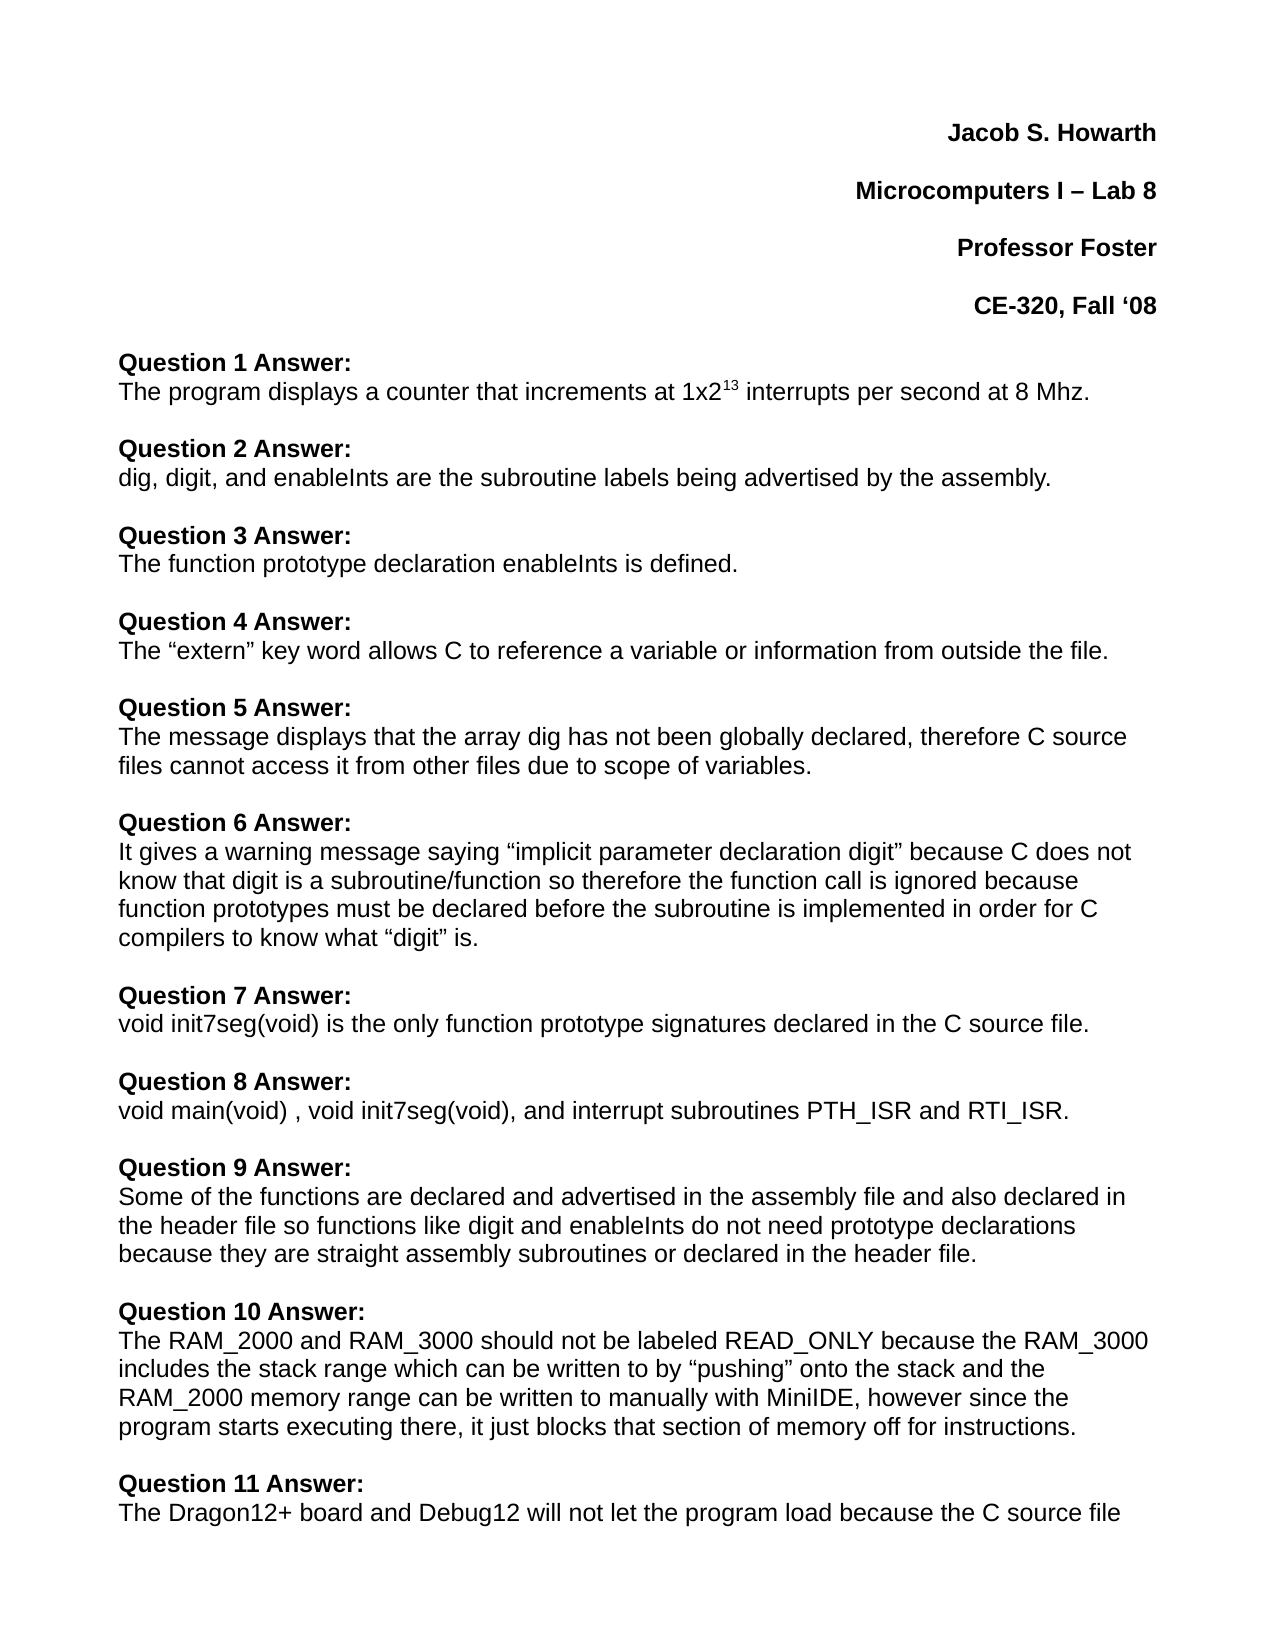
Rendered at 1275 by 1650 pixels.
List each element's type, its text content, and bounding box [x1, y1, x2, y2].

text The program displays a counter that increments at 1x213 interrupts per second at 8 Mhz. [118, 377, 1157, 406]
text The RAM_2000 and RAM_3000 should not be labeled READ_ONLY because the RAM_3000 includes the stack range which can be written to by “pushing” onto the stack and the RAM_2000 memory range can be written to manually with MiniIDE, however since the program starts executing there, it just blocks that section of memory off for instructions. [118, 1326, 1157, 1441]
text Question 7 Answer: [118, 981, 1157, 1009]
text Question 9 Answer: [118, 1153, 1157, 1182]
text Question 8 Answer: [118, 1067, 1157, 1096]
text dig, digit, and enableInts are the subroutine labels being advertised by the assembly. [118, 463, 1157, 492]
text The function prototype declaration enableInts is defined. [118, 549, 1157, 578]
text Some of the functions are declared and advertised in the assembly file and also declared in the header file so functions like digit and enableInts do not need prototype declarations because they are straight assembly subroutines or declared in the header file. [118, 1182, 1157, 1268]
text Question 2 Answer: [118, 434, 1157, 463]
text The Dragon12+ board and Debug12 will not let the program load because the C source file [118, 1498, 1157, 1527]
text Question 6 Answer: [118, 808, 1157, 837]
text The message displays that the array dig has not been globally declared, therefore C source files cannot access it from other files due to scope of variables. [118, 722, 1157, 779]
text Question 11 Answer: [118, 1469, 1157, 1498]
text Professor Foster [118, 233, 1157, 262]
text Question 4 Answer: [118, 607, 1157, 636]
text CE-320, Fall ‘08 [118, 291, 1157, 319]
text Question 10 Answer: [118, 1297, 1157, 1326]
text void init7seg(void) is the only function prototype signatures declared in the C source file. [118, 1009, 1157, 1038]
text The “extern” key word allows C to reference a variable or information from outside the file. [118, 636, 1157, 664]
text void main(void) , void init7seg(void), and interrupt subroutines PTH_ISR and RTI_ISR. [118, 1096, 1157, 1124]
text Microcomputers I – Lab 8 [118, 176, 1157, 204]
text Jacob S. Howarth [118, 118, 1157, 147]
text Question 3 Answer: [118, 521, 1157, 549]
text Question 1 Answer: [118, 348, 1157, 377]
text It gives a warning message saying “implicit parameter declaration digit” because C does not know that digit is a subroutine/function so therefore the function call is ignored because function prototypes must be declared before the subroutine is implemented in order for C compilers to know what “digit” is. [118, 837, 1157, 952]
text Question 5 Answer: [118, 693, 1157, 722]
